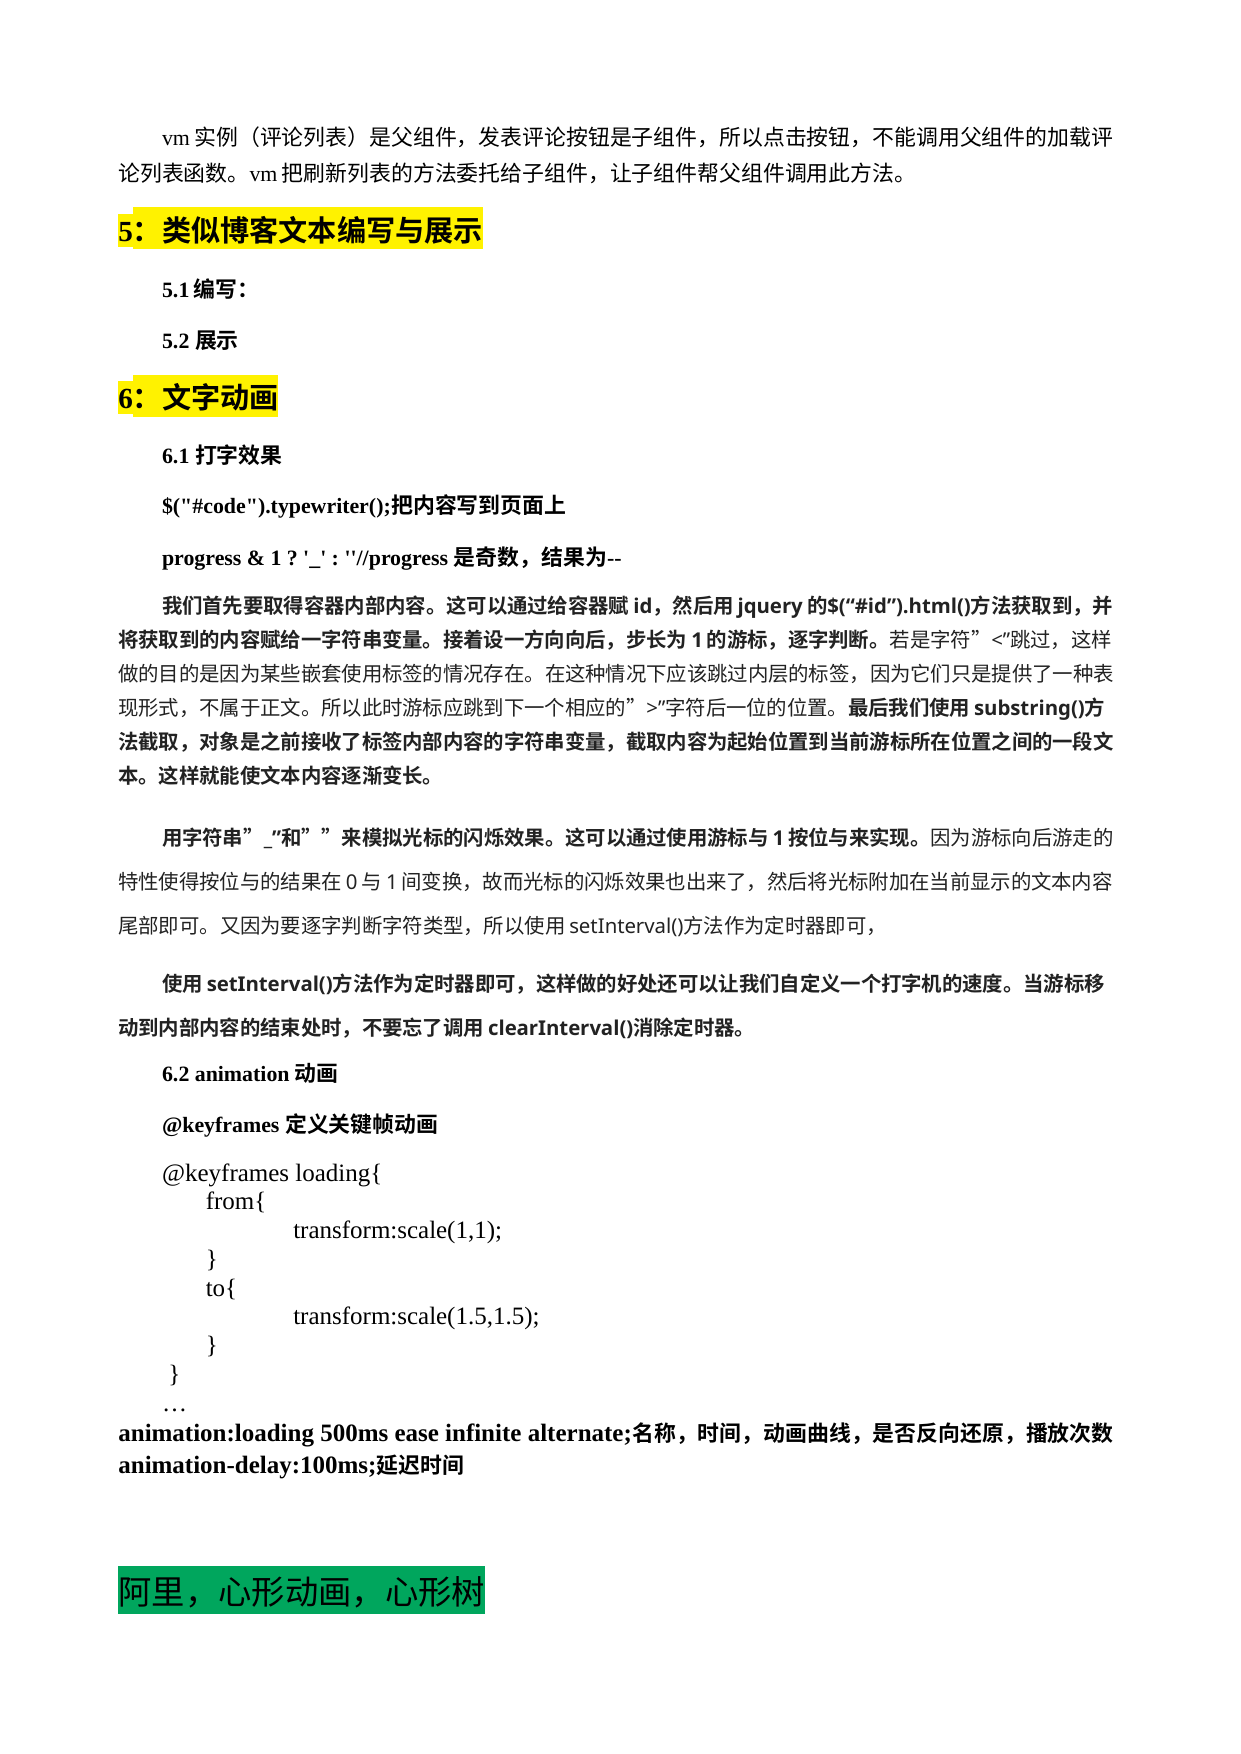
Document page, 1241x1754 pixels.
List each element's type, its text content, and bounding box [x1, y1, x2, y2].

text 6.1 打字效果 [118, 438, 1122, 469]
text transform:scale(1,1); [118, 1215, 1122, 1244]
text 6.2 animation动画 [118, 1056, 1122, 1087]
text from{ [118, 1186, 1122, 1215]
text animation:loading 500ms ease infinite alternate;名称，时间，动画曲线，是否反向还原，播放次数 [118, 1416, 1122, 1448]
text } [118, 1359, 1122, 1388]
text to{ [118, 1273, 1122, 1301]
text progress & 1 ? '_' : ''//progress 是奇数，结果为-- [118, 539, 1122, 571]
text animation-delay:100ms;延迟时间 [118, 1448, 1122, 1480]
text 阿里，心形动画，心形树 [118, 1566, 1122, 1614]
text 5.1编写： [118, 270, 1122, 304]
text 6：文字动画 [118, 374, 1122, 417]
text vm实例（评论列表）是父组件，发表评论按钮是子组件，所以点击按钮，不能调用父组件的加载评论列表函数。vm把刷新列表的方法委托给子组件，让子组件帮父组件调用此方法。 [118, 118, 1122, 188]
text 用字符串”_”和””来模拟光标的闪烁效果。这可以通过使用游标与1按位与来实现。因为游标向后游走的特性使得按位与的结果在0与1间变换，故而光标的闪烁效果也出来了，然后将光标附加在当前显示的文本内容尾部即可。又因为要逐字判断字符类型，所以使用setInterval()方法作为定时器即可， [118, 808, 1122, 939]
text } [118, 1244, 1122, 1273]
text 我们首先要取得容器内部内容。这可以通过给容器赋id，然后用jquery的$(“#id”).html()方法获取到，并将获取到的内容赋给一字符串变量。接着设一方向向后，步长为1的游标，逐字判断。若是字符”<”跳过，这样做的目的是因为某些嵌套使用标签的情况存在。在这种情况下应该跳过内层的标签，因为它们只是提供了一种表现形式，不属于正文。所以此时游标应跳到下一个相应的”>”字符后一位的位置。最后我们使用substring()方法截取，对象是之前接收了标签内部内容的字符串变量，截取内容为起始位置到当前游标所在位置之间的一段文本。这样就能使文本内容逐渐变长。 [118, 590, 1122, 789]
text transform:scale(1.5,1.5); [118, 1301, 1122, 1330]
text 5：类似博客文本编写与展示 [118, 207, 1122, 249]
text 使用setInterval()方法作为定时器即可，这样做的好处还可以让我们自定义一个打字机的速度。当游标移动到内部内容的结束处时，不要忘了调用clearInterval()消除定时器。 [118, 954, 1122, 1041]
text $("#code").typewriter();把内容写到页面上 [118, 488, 1122, 520]
text … [118, 1388, 1122, 1416]
text @keyframes 定义关键帧动画 [118, 1107, 1122, 1138]
text @keyframes loading{ [118, 1158, 1122, 1186]
text } [118, 1330, 1122, 1359]
text 5.2 展示 [118, 323, 1122, 355]
